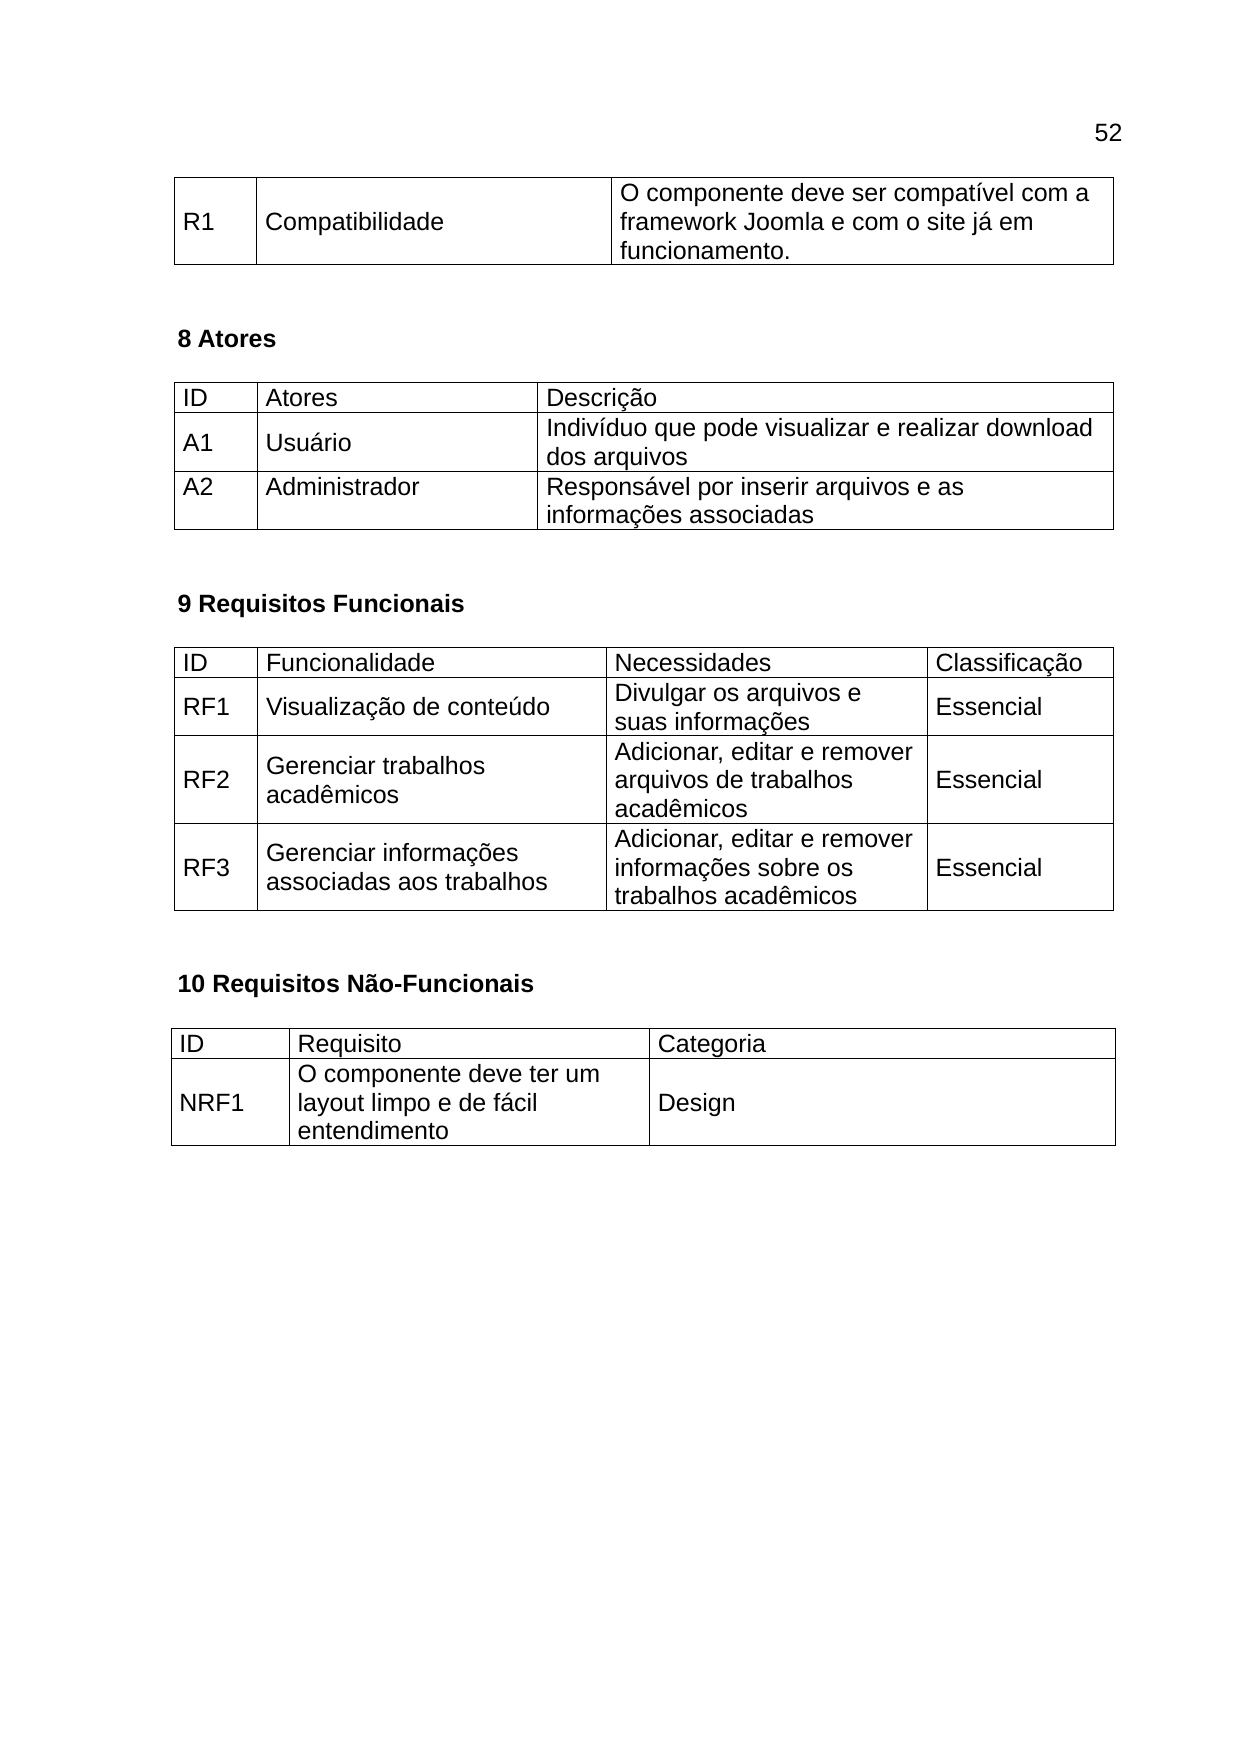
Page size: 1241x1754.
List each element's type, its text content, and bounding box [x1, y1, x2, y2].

table_cell Essencial [928, 678, 1113, 735]
table_cell O componente deve ter um layout limpo e de fácil entendimento [290, 1059, 649, 1145]
table_cell Adicionar, editar e remover informações sobre os trabalhos acadêmicos [607, 824, 927, 910]
text 9 Requisitos Funcionais [177, 589, 1122, 617]
table_cell A1 [175, 413, 257, 471]
table_header Funcionalidade [258, 648, 606, 677]
table_cell O componente deve ser compatível com a framework Joomla e com o site já em funcionamento. [612, 178, 1113, 264]
table_cell NRF1 [172, 1059, 289, 1145]
table_header Atores [258, 383, 537, 412]
table_cell RF3 [175, 824, 257, 910]
table_cell Responsável por inserir arquivos e as informações associadas [538, 472, 1113, 529]
table_cell R1 [175, 178, 256, 264]
table_cell Essencial [928, 736, 1113, 823]
table_cell Indivíduo que pode visualizar e realizar download dos arquivos [538, 413, 1113, 471]
table_cell Design [650, 1059, 1115, 1145]
table_cell Gerenciar informações associadas aos trabalhos [258, 824, 606, 910]
table_header Classificação [928, 648, 1113, 677]
table_header ID [172, 1029, 289, 1058]
table_cell Administrador [258, 472, 537, 529]
table_cell RF1 [175, 678, 257, 735]
table_header Descrição [538, 383, 1113, 412]
table_header Necessidades [607, 648, 927, 677]
table_cell Adicionar, editar e remover arquivos de trabalhos acadêmicos [607, 736, 927, 823]
table_cell A2 [175, 472, 257, 529]
table_cell Compatibilidade [257, 178, 611, 264]
table_header ID [175, 648, 257, 677]
table_cell Essencial [928, 824, 1113, 910]
table_cell Visualização de conteúdo [258, 678, 606, 735]
table_header Categoria [650, 1029, 1115, 1058]
table_cell Divulgar os arquivos e suas informações [607, 678, 927, 735]
text 10 Requisitos Não-Funcionais [177, 969, 1122, 998]
text 8 Atores [177, 324, 1122, 353]
table_cell Gerenciar trabalhos acadêmicos [258, 736, 606, 823]
table_cell Usuário [258, 413, 537, 471]
table_cell RF2 [175, 736, 257, 823]
table_header Requisito [290, 1029, 649, 1058]
table_header ID [175, 383, 257, 412]
